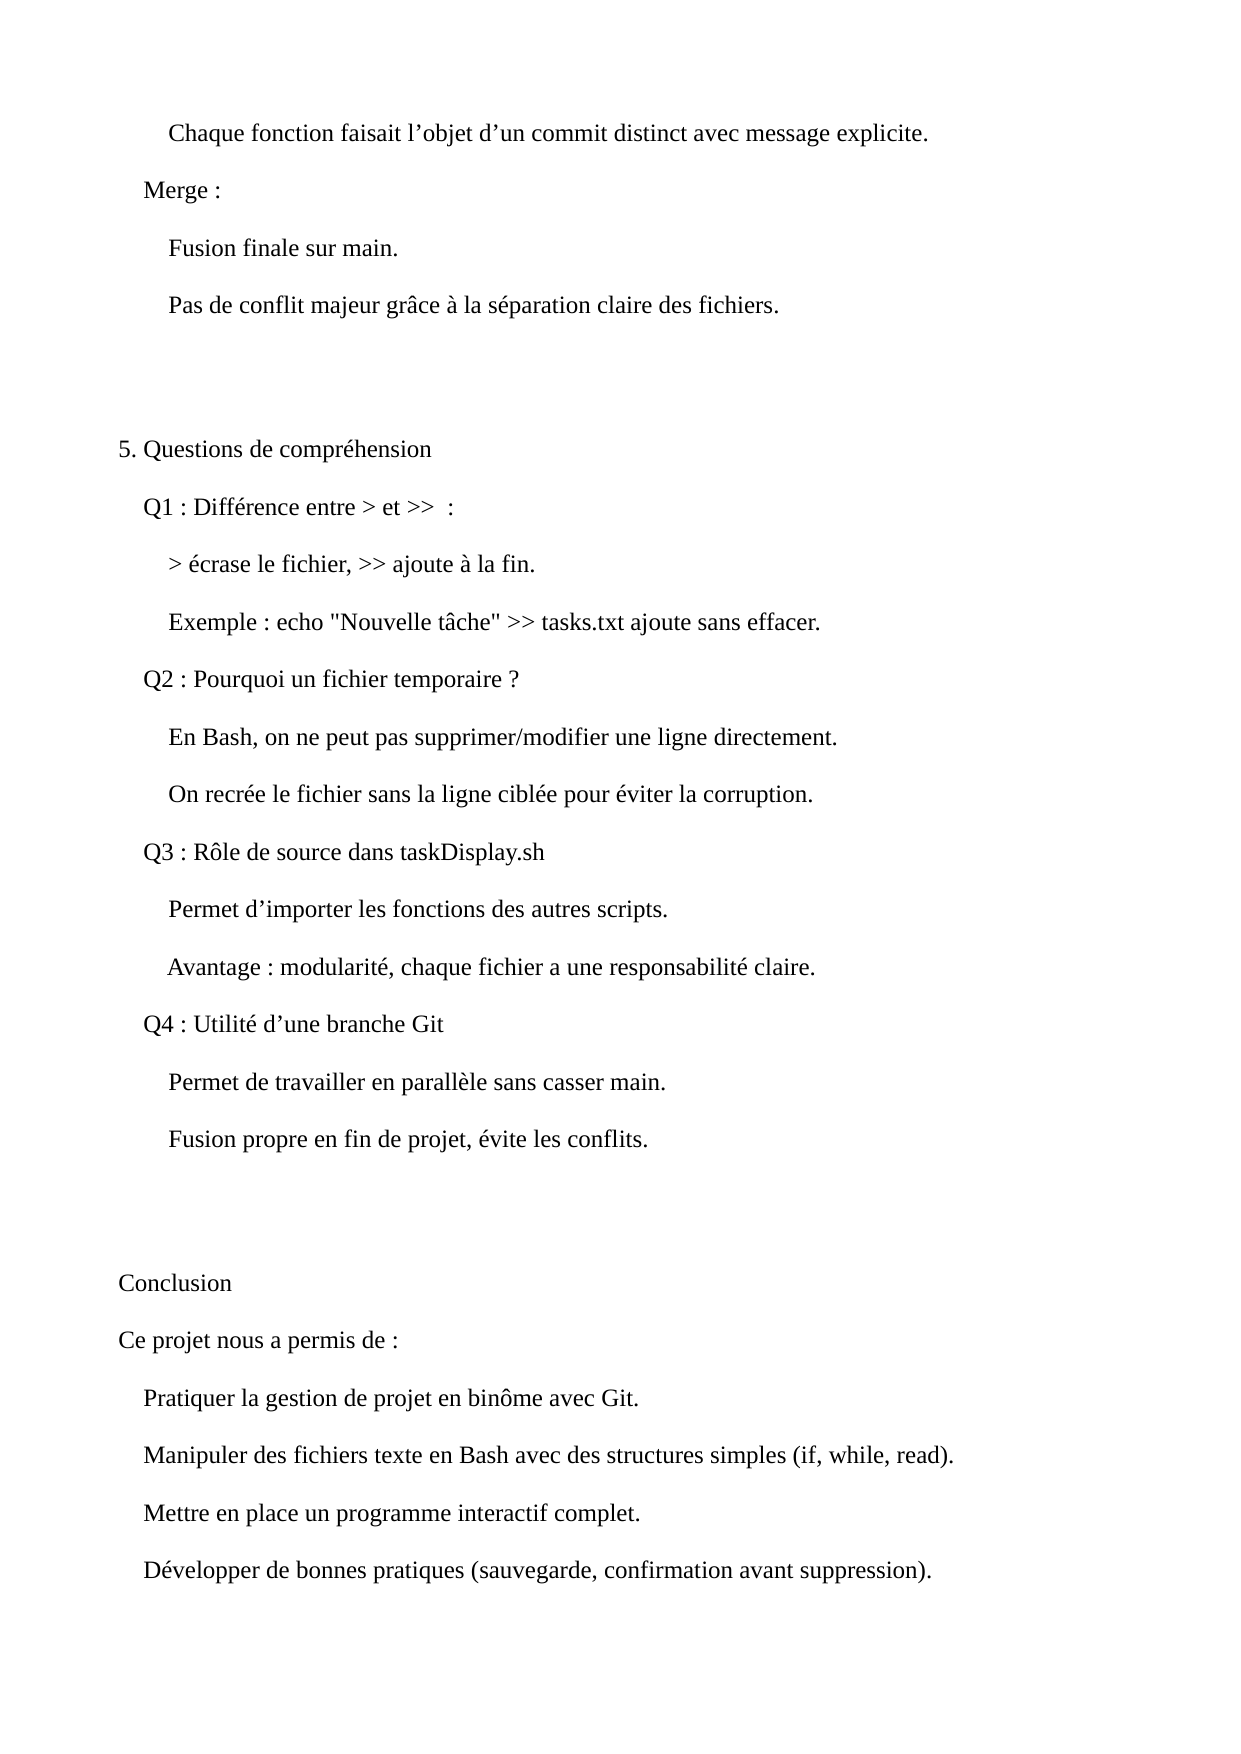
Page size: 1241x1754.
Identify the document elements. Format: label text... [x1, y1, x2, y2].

text 5. Questions de compréhension [118, 434, 1122, 463]
text Exemple : echo "Nouvelle tâche" >> tasks.txt ajoute sans effacer. [118, 607, 1122, 636]
text Pratiquer la gestion de projet en binôme avec Git. [118, 1383, 1122, 1412]
text Conclusion [118, 1268, 1122, 1297]
text Pas de conflit majeur grâce à la séparation claire des fichiers. [118, 291, 1122, 319]
text Permet d’importer les fonctions des autres scripts. [118, 894, 1122, 923]
text Merge : [118, 176, 1122, 204]
text Manipuler des fichiers texte en Bash avec des structures simples (if, while, read). [118, 1441, 1122, 1469]
text Avantage : modularité, chaque fichier a une responsabilité claire. [118, 952, 1122, 981]
text On recrée le fichier sans la ligne ciblée pour éviter la corruption. [118, 779, 1122, 808]
text Q3 : Rôle de source dans taskDisplay.sh [118, 837, 1122, 866]
text Q4 : Utilité d’une branche Git [118, 1009, 1122, 1038]
text Fusion propre en fin de projet, évite les conflits. [118, 1124, 1122, 1153]
text Développer de bonnes pratiques (sauvegarde, confirmation avant suppression). [118, 1556, 1122, 1584]
text > écrase le fichier, >> ajoute à la fin. [118, 549, 1122, 578]
text Permet de travailler en parallèle sans casser main. [118, 1067, 1122, 1096]
text Q1 : Différence entre > et >> : [118, 492, 1122, 521]
text Chaque fonction faisait l’objet d’un commit distinct avec message explicite. [118, 118, 1122, 147]
text Q2 : Pourquoi un fichier temporaire ? [118, 664, 1122, 693]
text Ce projet nous a permis de : [118, 1326, 1122, 1354]
text Mettre en place un programme interactif complet. [118, 1498, 1122, 1527]
text Fusion finale sur main. [118, 233, 1122, 262]
text En Bash, on ne peut pas supprimer/modifier une ligne directement. [118, 722, 1122, 751]
